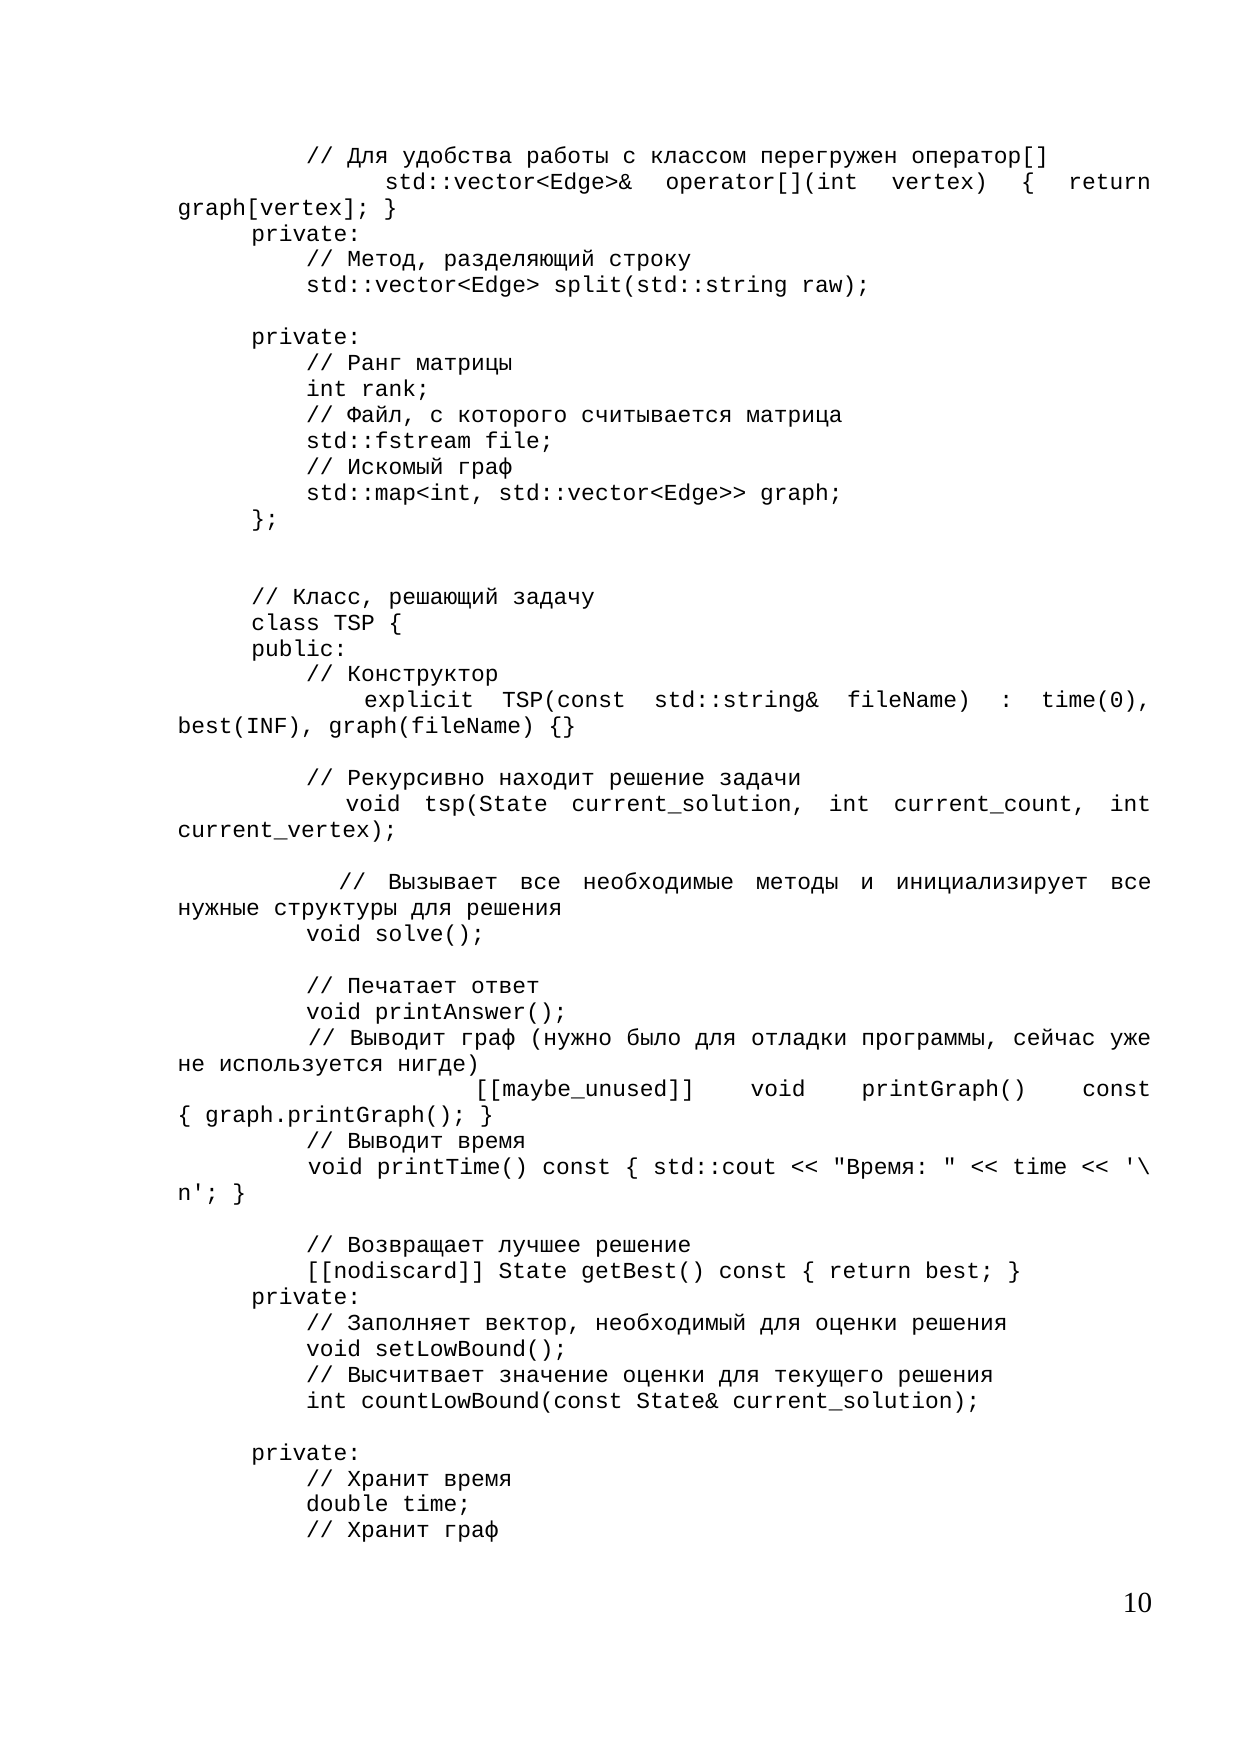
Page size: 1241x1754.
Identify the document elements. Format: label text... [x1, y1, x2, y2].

text // Хранит граф [177, 1519, 1152, 1545]
text std::vector<Edge> split(std::string raw); [177, 274, 1152, 300]
text // Вызывает все необходимые методы и инициализирует все нужные структуры для решения [177, 870, 1152, 922]
text // Выводит граф (нужно было для отладки программы, сейчас уже не используется нигде) [177, 1026, 1152, 1078]
text // Заполняет вектор, необходимый для оценки решения [177, 1311, 1152, 1337]
text std::map<int, std::vector<Edge>> graph; [177, 481, 1152, 507]
text int rank; [177, 377, 1152, 403]
text int countLowBound(const State& current_solution); [177, 1389, 1152, 1415]
text [[nodiscard]] State getBest() const { return best; } [177, 1259, 1152, 1285]
text // Конструктор [177, 663, 1152, 689]
text // Файл, с которого считывается матрица [177, 403, 1152, 429]
text double time; [177, 1493, 1152, 1519]
text private: [177, 326, 1152, 352]
text public: [177, 637, 1152, 663]
text explicit TSP(const std::string& fileName) : time(0), best(INF), graph(fileName) {} [177, 689, 1152, 741]
text std::fstream file; [177, 429, 1152, 455]
text // Метод, разделяющий строку [177, 248, 1152, 274]
text void printTime() const { std::cout << "Время: " << time << '\n'; } [177, 1156, 1152, 1207]
text // Выводит время [177, 1130, 1152, 1156]
text // Рекурсивно находит решение задачи [177, 767, 1152, 792]
text // Печатает ответ [177, 974, 1152, 1000]
text [[maybe_unused]] void printGraph() const { graph.printGraph(); } [177, 1078, 1152, 1130]
text private: [177, 1285, 1152, 1311]
text // Класс, решающий задачу [177, 585, 1152, 611]
text std::vector<Edge>& operator[](int vertex) { return graph[vertex]; } [177, 170, 1152, 222]
text // Искомый граф [177, 455, 1152, 481]
text // Ранг матрицы [177, 352, 1152, 377]
text void tsp(State current_solution, int current_count, int current_vertex); [177, 792, 1152, 844]
text void solve(); [177, 922, 1152, 948]
text // Высчитвает значение оценки для текущего решения [177, 1363, 1152, 1389]
text // Хранит время [177, 1467, 1152, 1493]
text // Для удобства работы с классом перегружен оператор[] [177, 144, 1152, 170]
text }; [177, 507, 1152, 533]
text void setLowBound(); [177, 1337, 1152, 1363]
text private: [177, 1441, 1152, 1467]
text void printAnswer(); [177, 1000, 1152, 1026]
text // Возвращает лучшее решение [177, 1233, 1152, 1259]
text private: [177, 222, 1152, 248]
text class TSP { [177, 611, 1152, 637]
